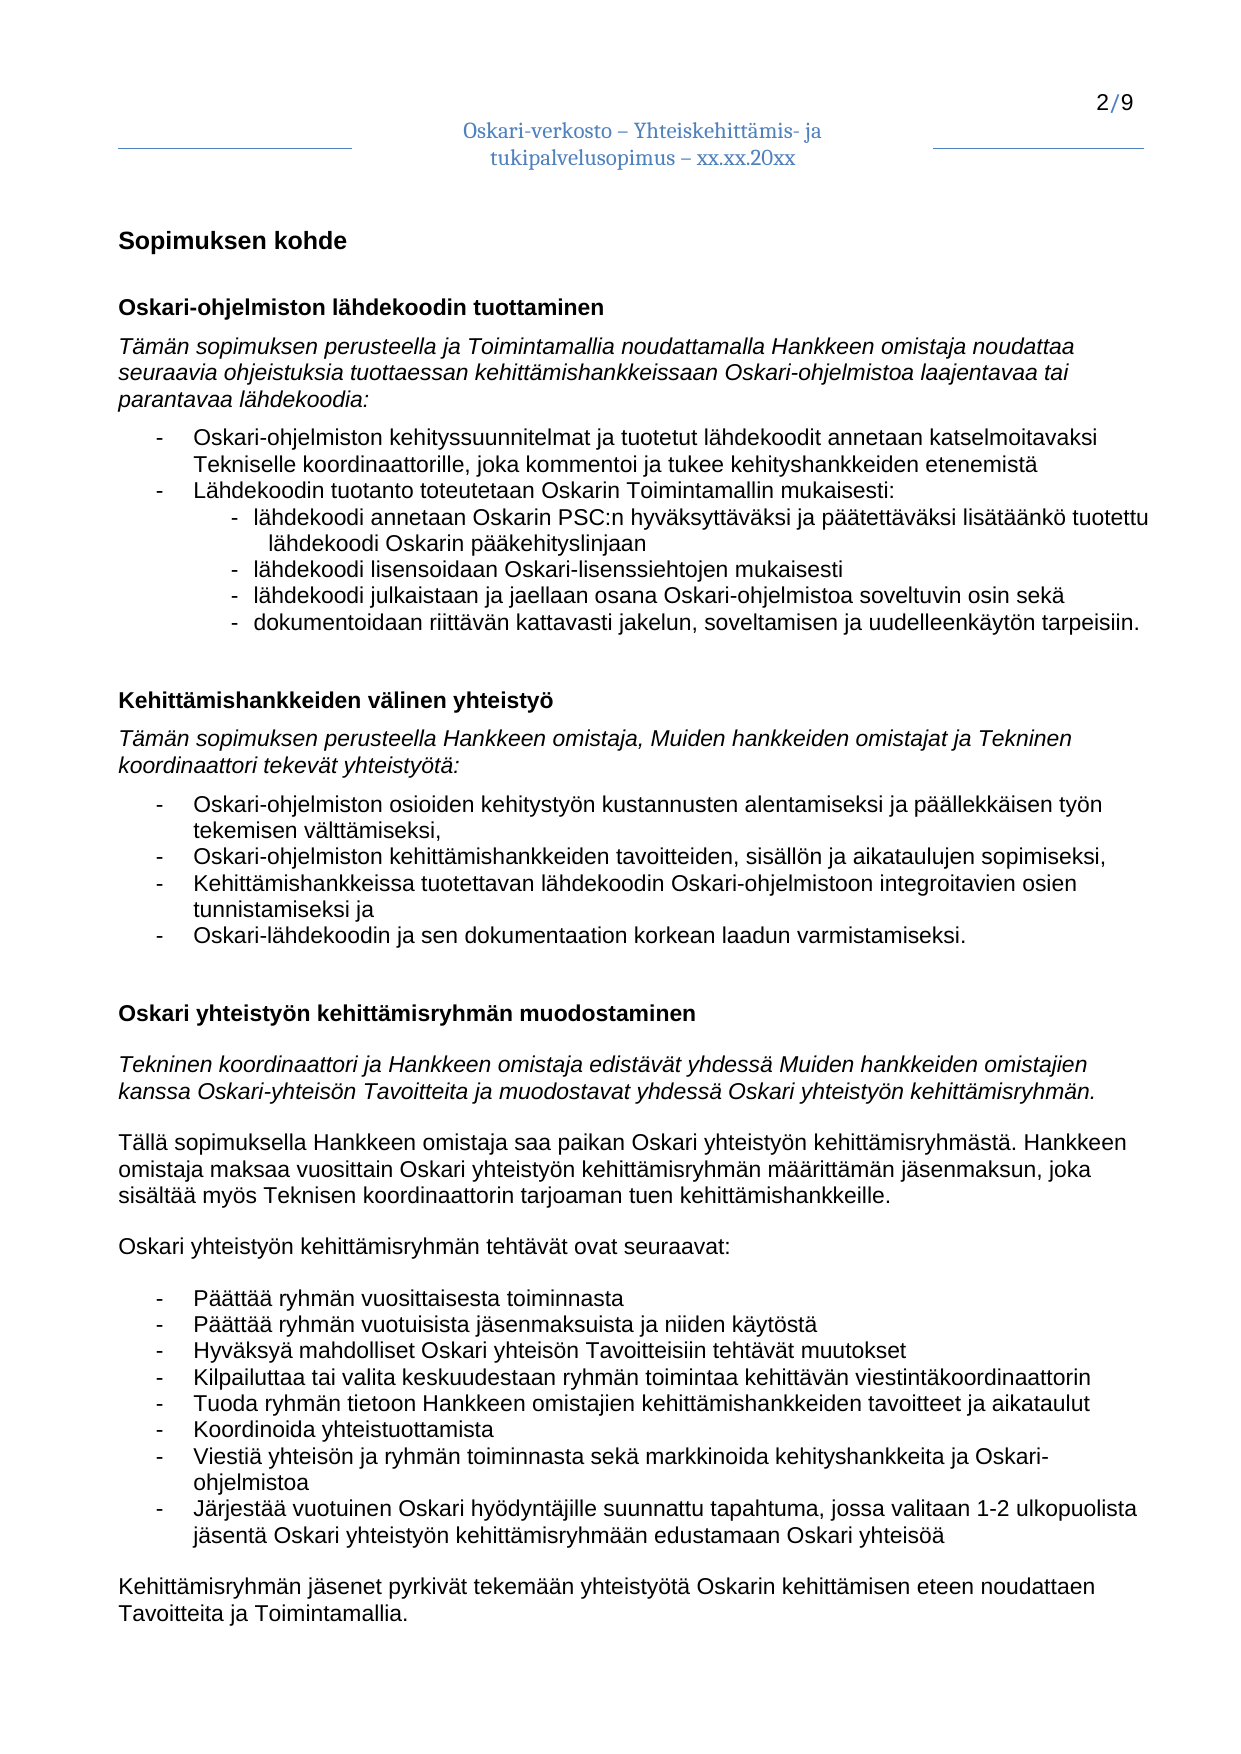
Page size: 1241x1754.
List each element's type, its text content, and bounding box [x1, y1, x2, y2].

list Oskari-lähdekoodin ja sen dokumentaation korkean laadun varmistamiseksi. [156, 922, 1157, 949]
list Viestiä yhteisön ja ryhmän toiminnasta sekä markkinoida kehityshankkeita ja Oskari-ohjelmistoa [156, 1443, 1157, 1495]
list lähdekoodi annetaan Oskarin PSC:n hyväksyttäväksi ja päätettäväksi lisätäänkö tuotettu lähdekoodi Oskarin pääkehityslinjaan [231, 503, 1157, 556]
text Tekninen koordinaattori ja Hankkeen omistaja edistävät yhdessä Muiden hankkeiden omistajien kanssa Oskari-yhteisön Tavoitteita ja muodostavat yhdessä Oskari yhteistyön kehittämisryhmän. [118, 1051, 1157, 1104]
list Koordinoida yhteistuottamista [156, 1416, 1157, 1443]
list Oskari-ohjelmiston kehityssuunnitelmat ja tuotetut lähdekoodit annetaan katselmoitavaksi Tekniselle koordinaattorille, joka kommentoi ja tukee kehityshankkeiden etenemistä [156, 424, 1157, 477]
list Hyväksyä mahdolliset Oskari yhteisön Tavoitteisiin tehtävät muutokset [156, 1337, 1157, 1364]
list lähdekoodi lisensoidaan Oskari-lisenssiehtojen mukaisesti [231, 556, 1157, 582]
list Lähdekoodin tuotanto toteutetaan Oskarin Toimintamallin mukaisesti: [156, 477, 1157, 503]
list dokumentoidaan riittävän kattavasti jakelun, soveltamisen ja uudelleenkäytön tarpeisiin. [231, 609, 1157, 635]
text Tällä sopimuksella Hankkeen omistaja saa paikan Oskari yhteistyön kehittämisryhmästä. Hankkeen omistaja maksaa vuosittain Oskari yhteistyön kehittämisryhmän määrittämän jäsenmaksun, joka sisältää myös Teknisen koordinaattorin tarjoaman tuen kehittämishankkeille. [118, 1129, 1157, 1208]
text Tämän sopimuksen perusteella ja Toimintamallia noudattamalla Hankkeen omistaja noudattaa seuraavia ohjeistuksia tuottaessan kehittämishankkeissaan Oskari-ohjelmistoa laajentavaa tai parantavaa lähdekoodia: [118, 333, 1157, 412]
text Oskari yhteistyön kehittämisryhmän tehtävät ovat seuraavat: [118, 1233, 1157, 1259]
list Oskari-ohjelmiston osioiden kehitystyön kustannusten alentamiseksi ja päällekkäisen työn tekemisen välttämiseksi, [156, 791, 1157, 843]
text Sopimuksen kohde [118, 226, 1157, 255]
text Oskari-ohjelmiston lähdekoodin tuottaminen [118, 294, 1157, 320]
text Kehittämisryhmän jäsenet pyrkivät tekemään yhteistyötä Oskarin kehittämisen eteen noudattaen Tavoitteita ja Toimintamallia. [118, 1573, 1157, 1626]
list lähdekoodi julkaistaan ja jaellaan osana Oskari-ohjelmistoa soveltuvin osin sekä [231, 582, 1157, 609]
list Kehittämishankkeissa tuotettavan lähdekoodin Oskari-ohjelmistoon integroitavien osien tunnistamiseksi ja [156, 870, 1157, 922]
list Päättää ryhmän vuosittaisesta toiminnasta [156, 1284, 1157, 1311]
text Tämän sopimuksen perusteella Hankkeen omistaja, Muiden hankkeiden omistajat ja Tekninen koordinaattori tekevät yhteistyötä: [118, 725, 1157, 778]
list Päättää ryhmän vuotuisista jäsenmaksuista ja niiden käytöstä [156, 1311, 1157, 1337]
list Järjestää vuotuinen Oskari hyödyntäjille suunnattu tapahtuma, jossa valitaan 1-2 ulkopuolista jäsentä Oskari yhteistyön kehittämisryhmään edustamaan Oskari yhteisöä [156, 1495, 1157, 1548]
list Kilpailuttaa tai valita keskuudestaan ryhmän toimintaa kehittävän viestintäkoordinaattorin [156, 1364, 1157, 1390]
list Tuoda ryhmän tietoon Hankkeen omistajien kehittämishankkeiden tavoitteet ja aikataulut [156, 1390, 1157, 1416]
list Oskari-ohjelmiston kehittämishankkeiden tavoitteiden, sisällön ja aikataulujen sopimiseksi, [156, 843, 1157, 870]
text Kehittämishankkeiden välinen yhteistyö [118, 687, 1157, 713]
title Oskari yhteistyön kehittämisryhmän muodostaminen [118, 1000, 1157, 1026]
